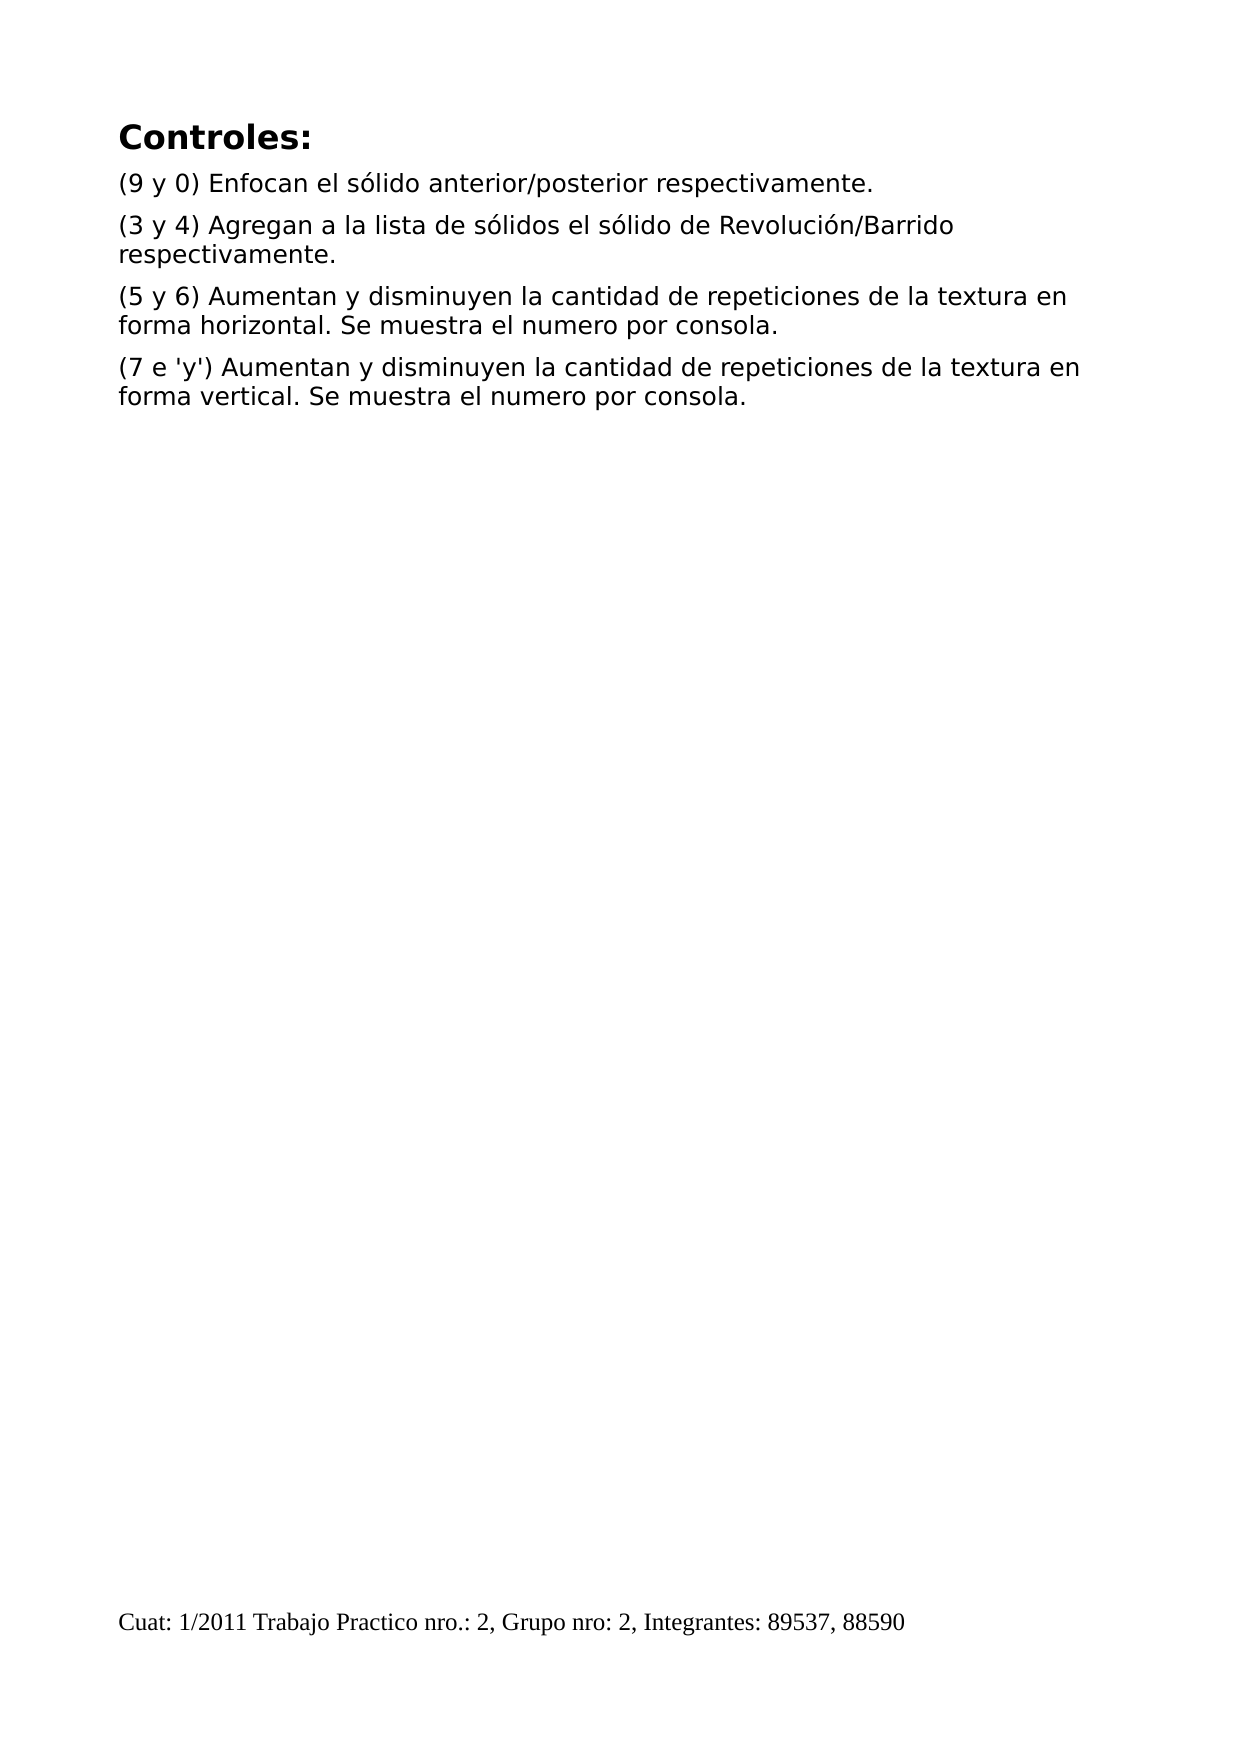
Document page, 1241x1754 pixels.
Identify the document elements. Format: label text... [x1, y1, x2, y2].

text (9 y 0) Enfocan el sólido anterior/posterior respectivamente. [118, 170, 1122, 199]
subtitle Controles: [118, 118, 1122, 157]
text (5 y 6) Aumentan y disminuyen la cantidad de repeticiones de la textura en forma horizontal. Se muestra el numero por consola. [118, 282, 1122, 341]
text (3 y 4) Agregan a la lista de sólidos el sólido de Revolución/Barrido respectivamente. [118, 211, 1122, 270]
text (7 e 'y') Aumentan y disminuyen la cantidad de repeticiones de la textura en forma vertical. Se muestra el numero por consola. [118, 353, 1122, 411]
